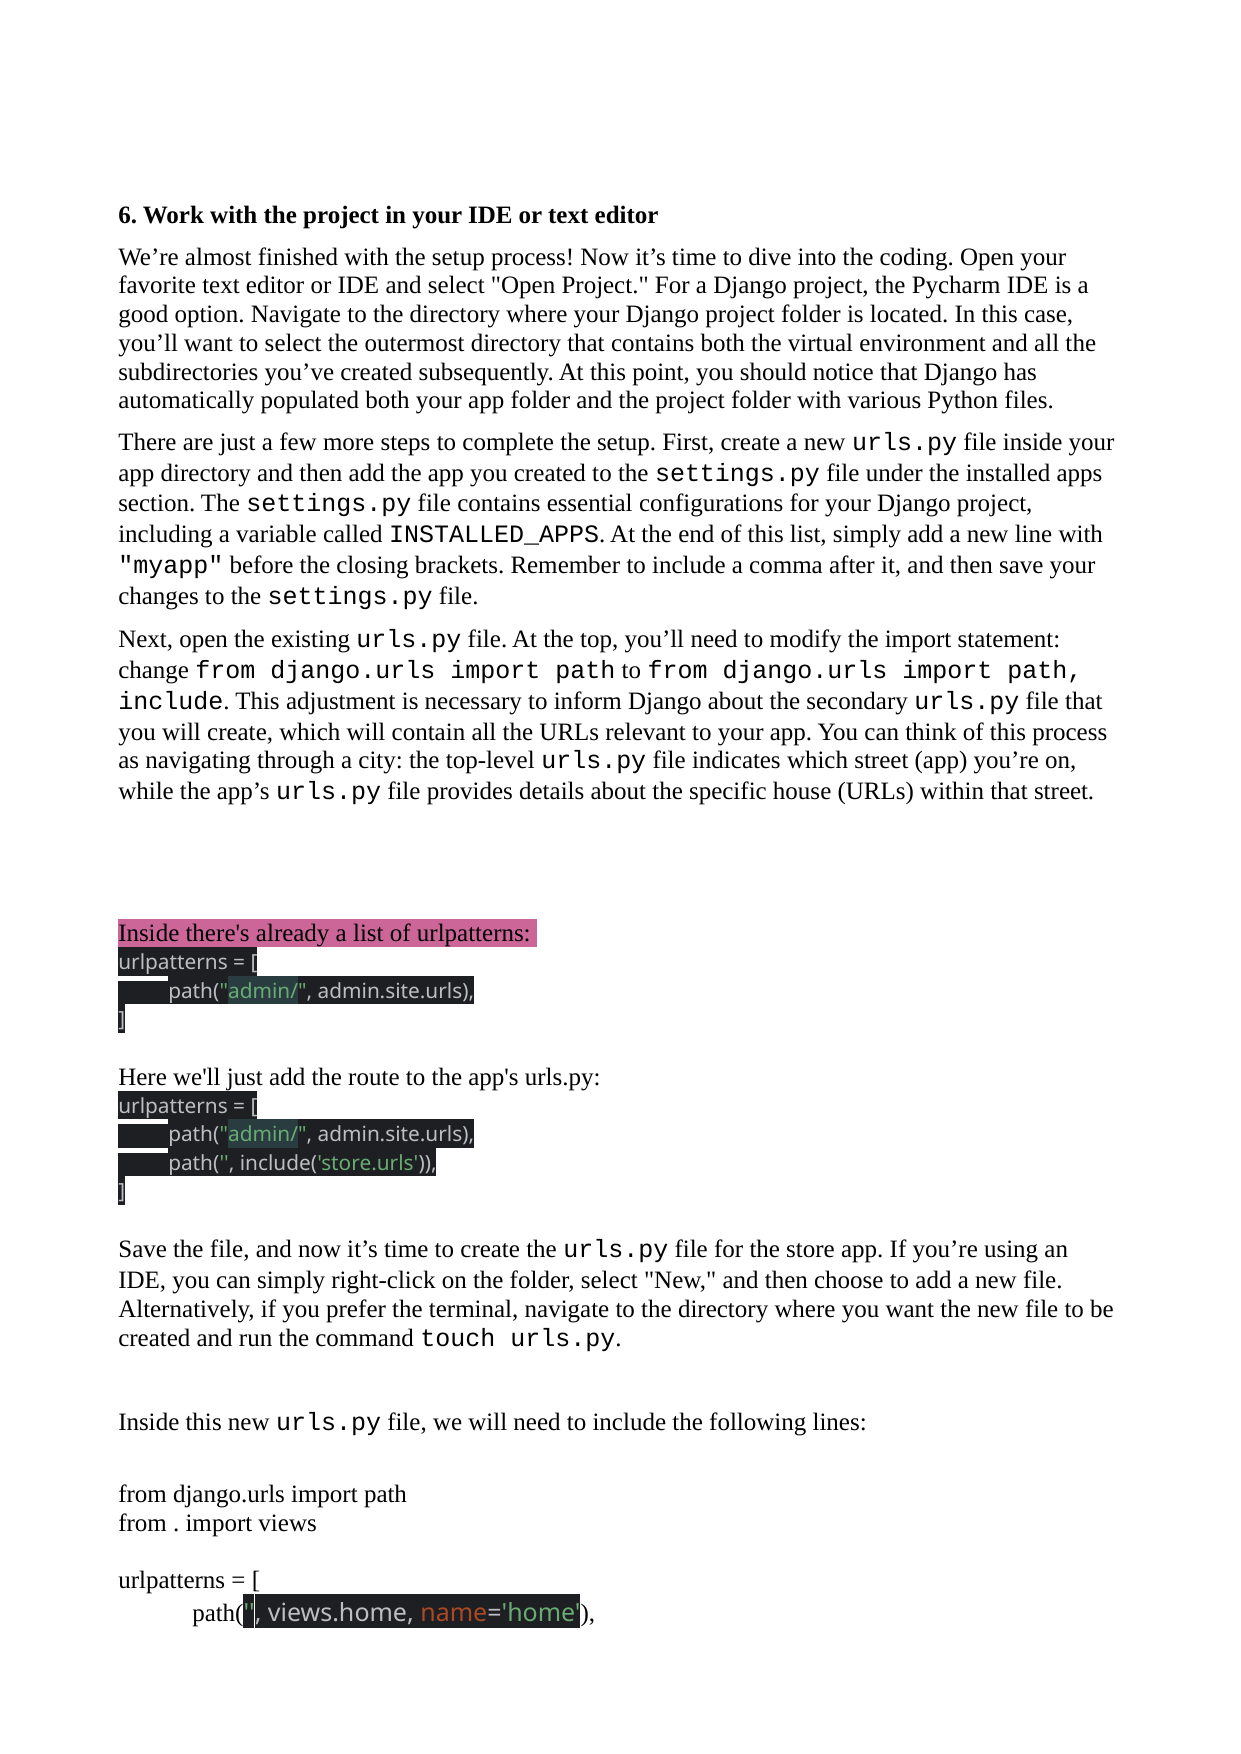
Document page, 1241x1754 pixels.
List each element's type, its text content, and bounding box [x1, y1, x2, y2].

text path("admin/", admin.site.urls), [118, 976, 1122, 1004]
text 6. Work with the project in your IDE or text editor [118, 201, 1122, 229]
text path("admin/", admin.site.urls), [118, 1119, 1122, 1148]
text path('', views.home, name='home'), [118, 1594, 1122, 1628]
text Inside there's already a list of urlpatterns: [118, 918, 1122, 947]
text urlpatterns = [ [118, 947, 1122, 976]
text Next, open the existing urls.py file. At the top, you’ll need to modify the import statement: change from django.urls import path to from django.urls import path, include. This adjustment is necessary to inform Django about the secondary urls.py file that you will create, which will contain all the URLs relevant to your app. You can think of this process as navigating through a city: the top-level urls.py file indicates which street (app) you’re on, while the app’s urls.py file provides details about the specific house (URLs) within that street. [118, 624, 1122, 807]
text Inside this new urls.py file, we will need to include the following lines: [118, 1407, 1122, 1438]
text ] [118, 1176, 1122, 1205]
text Save the file, and now it’s time to create the urls.py file for the store app. If you’re using an IDE, you can simply right-click on the folder, select "New," and then choose to add a new file. Alternatively, if you prefer the terminal, navigate to the directory where you want the new file to be created and run the command touch urls.py. [118, 1234, 1122, 1353]
text urlpatterns = [ [118, 1566, 1122, 1594]
text from django.urls import path [118, 1479, 1122, 1508]
text There are just a few more steps to complete the setup. First, create a new urls.py file inside your app directory and then add the app you created to the settings.py file under the installed apps section. The settings.py file contains essential configurations for your Django project, including a variable called INSTALLED_APPS. At the end of this list, simply add a new line with "myapp" before the closing brackets. Remember to include a comma after it, and then save your changes to the settings.py file. [118, 427, 1122, 612]
text ] [118, 1004, 1122, 1033]
text urlpatterns = [ [118, 1091, 1122, 1119]
text path('', include('store.urls')), [118, 1148, 1122, 1176]
text Here we'll just add the route to the app's urls.py: [118, 1062, 1122, 1091]
text We’re almost finished with the setup process! Now it’s time to dive into the coding. Open your favorite text editor or IDE and select "Open Project." For a Django project, the Pycharm IDE is a good option. Navigate to the directory where your Django project folder is located. In this case, you’ll want to select the outermost directory that contains both the virtual environment and all the subdirectories you’ve created subsequently. At this point, you should notice that Django has automatically populated both your app folder and the project folder with various Python files. [118, 242, 1122, 414]
text from . import views [118, 1508, 1122, 1537]
